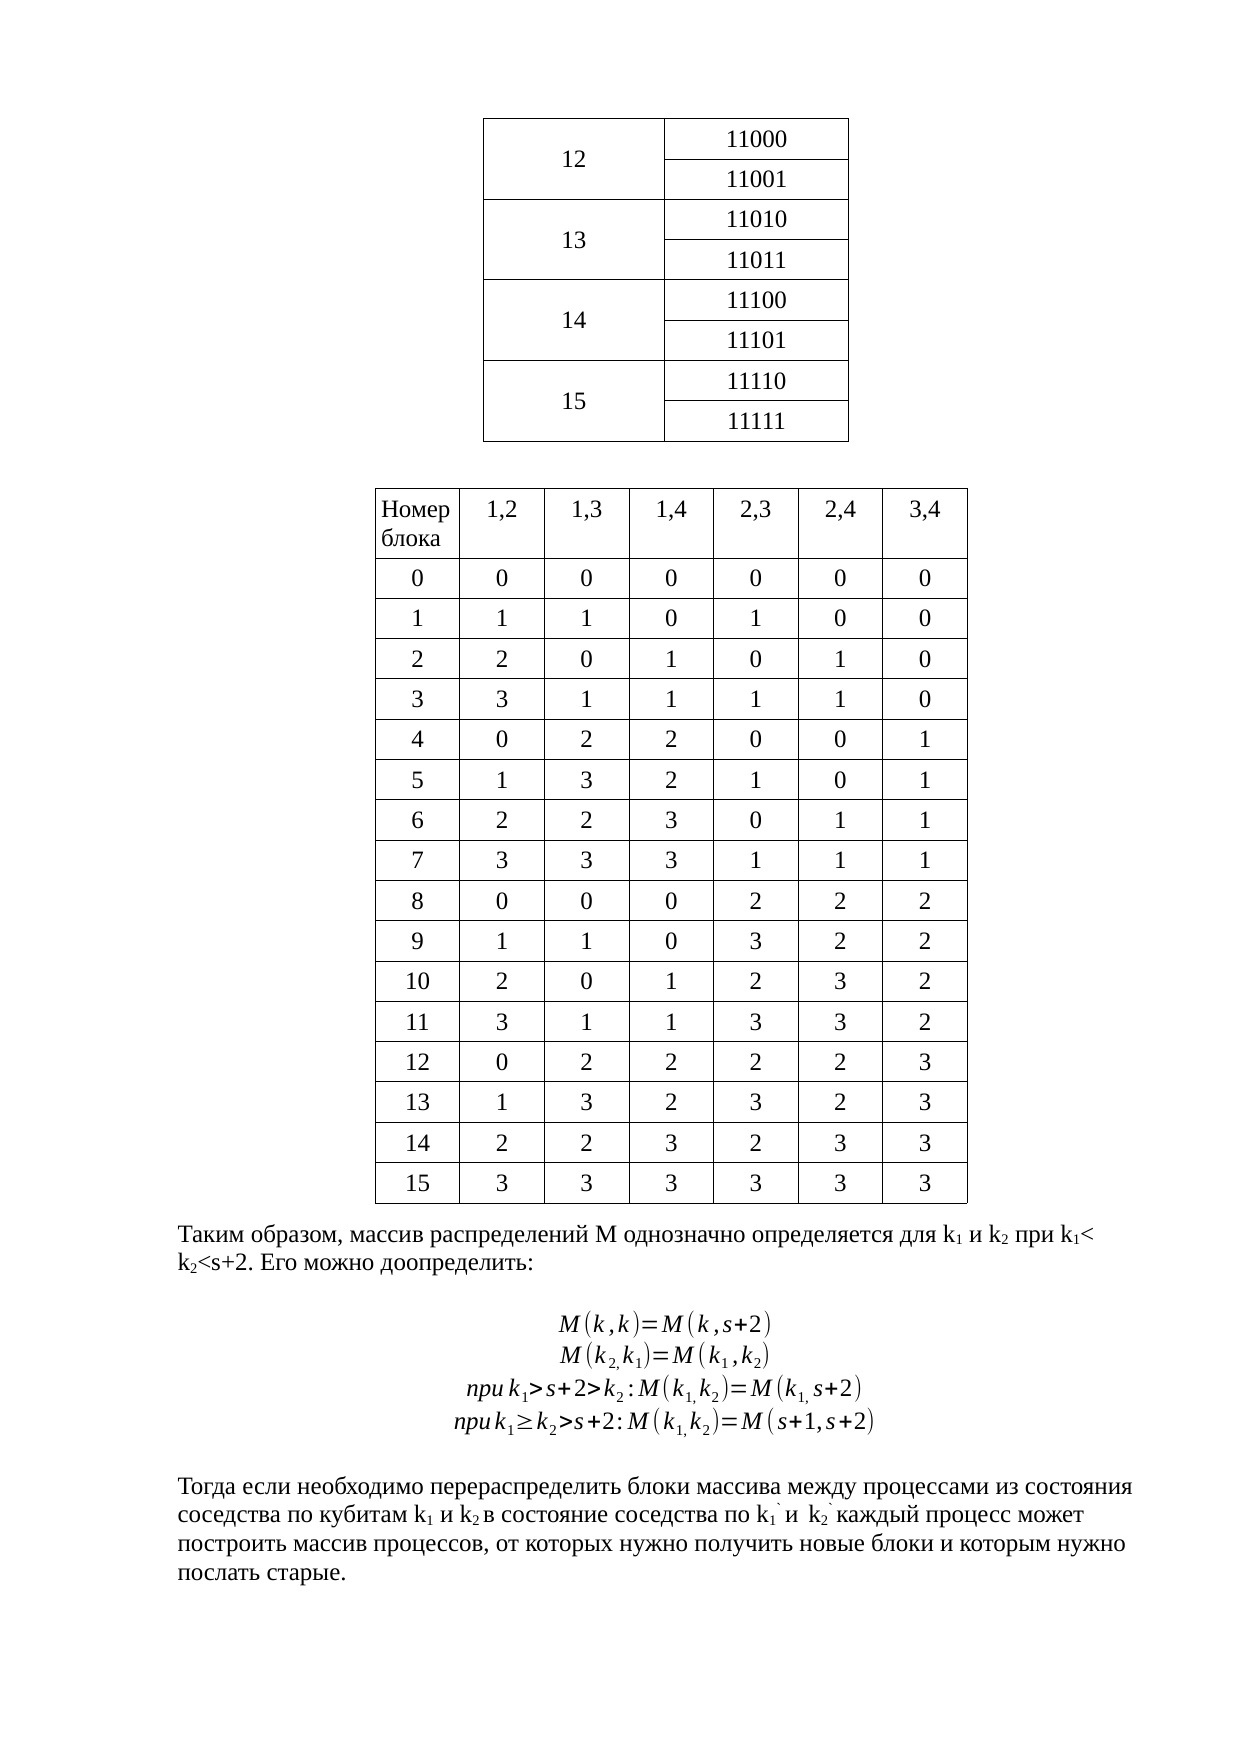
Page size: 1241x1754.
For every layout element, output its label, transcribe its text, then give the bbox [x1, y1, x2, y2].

table_cell 2 [714, 881, 798, 920]
table_cell 3 [460, 1002, 544, 1041]
table_cell 3 [799, 1002, 882, 1041]
table_cell 13 [484, 200, 664, 279]
table_cell 1 [376, 599, 459, 638]
table_cell 0 [714, 559, 798, 598]
table_cell 2 [799, 1082, 882, 1122]
table_header Номер блока [376, 489, 459, 557]
table_cell 3 [799, 1163, 882, 1202]
table_cell 0 [545, 559, 629, 598]
table_cell 5 [376, 760, 459, 799]
table_cell 3 [883, 1163, 967, 1202]
table_cell 1 [799, 841, 882, 880]
table_cell 2 [545, 1123, 629, 1162]
table_header 2,4 [799, 489, 882, 557]
table_cell 0 [630, 559, 713, 598]
table_header 1,2 [460, 489, 544, 557]
table_cell 1 [460, 921, 544, 961]
table_cell 1 [545, 1002, 629, 1041]
table_cell 11010 [665, 200, 848, 239]
table_cell 1 [714, 599, 798, 638]
table_cell 3 [376, 679, 459, 719]
table_cell 1 [799, 639, 882, 678]
table_cell 15 [376, 1163, 459, 1202]
table_cell 14 [484, 280, 664, 360]
text Таким образом, массив распределений M однозначно определяется для k1 и k2 при k1< k2<s+2. Его можно доопределить: [177, 1219, 1152, 1276]
table_cell 2 [376, 639, 459, 678]
table_cell 9 [376, 921, 459, 961]
table_cell 1 [714, 841, 798, 880]
table_cell 3 [714, 1082, 798, 1122]
table_cell 1 [883, 800, 967, 839]
table_cell 1 [630, 679, 713, 719]
table_cell 11 [376, 1002, 459, 1041]
table_cell 0 [545, 962, 629, 1001]
table_cell 3 [883, 1082, 967, 1122]
table_cell 3 [883, 1123, 967, 1162]
table_cell 1 [883, 841, 967, 880]
table_cell 7 [376, 841, 459, 880]
table_cell 3 [714, 1002, 798, 1041]
table_cell 0 [714, 800, 798, 839]
table_cell 3 [460, 679, 544, 719]
table_cell 1 [545, 599, 629, 638]
table_cell 1 [545, 679, 629, 719]
table_cell 3 [714, 921, 798, 961]
table_cell 0 [799, 599, 882, 638]
table_cell 3 [460, 1163, 544, 1202]
table_header 1,3 [545, 489, 629, 557]
table_cell 3 [630, 841, 713, 880]
table_cell 1 [799, 679, 882, 719]
table_cell 3 [714, 1163, 798, 1202]
table_cell 6 [376, 800, 459, 839]
table_cell 2 [630, 720, 713, 759]
table_cell 2 [883, 881, 967, 920]
table_cell 0 [799, 720, 882, 759]
table_cell 0 [883, 559, 967, 598]
table_cell 2 [545, 1042, 629, 1081]
table_cell 1 [714, 760, 798, 799]
table_cell 0 [630, 881, 713, 920]
table_cell 11111 [665, 401, 848, 441]
table_cell 3 [630, 1123, 713, 1162]
text Тогда если необходимо перераспределить блоки массива между процессами из состояния соседства по кубитам k1 и k2 в состояние соседства по k1` и k2` каждый процесс может построить массив процессов, от которых нужно получить новые блоки и которым нужно послать старые. [177, 1471, 1152, 1586]
table_cell 1 [460, 1082, 544, 1122]
table_cell 15 [484, 361, 664, 441]
table_cell 11100 [665, 280, 848, 320]
table_cell 1 [630, 962, 713, 1001]
table_cell 2 [714, 962, 798, 1001]
table_cell 2 [460, 1123, 544, 1162]
table_cell 3 [545, 1163, 629, 1202]
table_cell 0 [460, 559, 544, 598]
table_cell 13 [376, 1082, 459, 1122]
table_header 2,3 [714, 489, 798, 557]
table_cell 0 [799, 760, 882, 799]
table_cell 0 [460, 1042, 544, 1081]
table_cell 0 [883, 639, 967, 678]
table_cell 0 [376, 559, 459, 598]
table_cell 1 [545, 921, 629, 961]
table_cell 0 [630, 921, 713, 961]
table_cell 8 [376, 881, 459, 920]
table_cell 1 [883, 720, 967, 759]
table_cell 2 [630, 760, 713, 799]
table_cell 2 [883, 962, 967, 1001]
table_cell 11011 [665, 240, 848, 279]
table_cell 0 [460, 720, 544, 759]
table_cell 1 [630, 1002, 713, 1041]
table_cell 14 [376, 1123, 459, 1162]
table_cell 3 [460, 841, 544, 880]
table_cell 2 [630, 1042, 713, 1081]
table_cell 3 [630, 800, 713, 839]
table_cell 4 [376, 720, 459, 759]
table_header 1,4 [630, 489, 713, 557]
table_cell 3 [630, 1163, 713, 1202]
table_cell 3 [545, 841, 629, 880]
table_cell 1 [460, 760, 544, 799]
table_cell 2 [714, 1123, 798, 1162]
table_cell 2 [883, 921, 967, 961]
table_cell 2 [545, 720, 629, 759]
table_cell 11001 [665, 160, 848, 199]
table_cell 0 [545, 881, 629, 920]
table_cell 2 [883, 1002, 967, 1041]
table_cell 3 [545, 760, 629, 799]
table_cell 11101 [665, 321, 848, 360]
table_cell 12 [484, 119, 664, 199]
table_cell 2 [799, 1042, 882, 1081]
table_cell 1 [883, 760, 967, 799]
table_cell 1 [460, 599, 544, 638]
table_cell 2 [545, 800, 629, 839]
table_cell 2 [460, 962, 544, 1001]
table_cell 2 [460, 800, 544, 839]
table_cell 3 [799, 962, 882, 1001]
table_cell 0 [883, 679, 967, 719]
table_header 3,4 [883, 489, 967, 557]
table_cell 2 [460, 639, 544, 678]
table_cell 0 [545, 639, 629, 678]
table_cell 0 [714, 720, 798, 759]
table_cell 11110 [665, 361, 848, 400]
table_cell 3 [799, 1123, 882, 1162]
table_cell 0 [714, 639, 798, 678]
table_cell 0 [799, 559, 882, 598]
table_cell 1 [630, 639, 713, 678]
table_cell 3 [883, 1042, 967, 1081]
table_cell 10 [376, 962, 459, 1001]
table_cell 0 [883, 599, 967, 638]
table_cell 12 [376, 1042, 459, 1081]
table_cell 3 [545, 1082, 629, 1122]
table_cell 1 [714, 679, 798, 719]
table_cell 2 [799, 881, 882, 920]
table_cell 0 [460, 881, 544, 920]
table_cell 2 [799, 921, 882, 961]
table_cell 1 [799, 800, 882, 839]
table_cell 11000 [665, 119, 848, 158]
table_cell 2 [714, 1042, 798, 1081]
table_cell 0 [630, 599, 713, 638]
table_cell 2 [630, 1082, 713, 1122]
